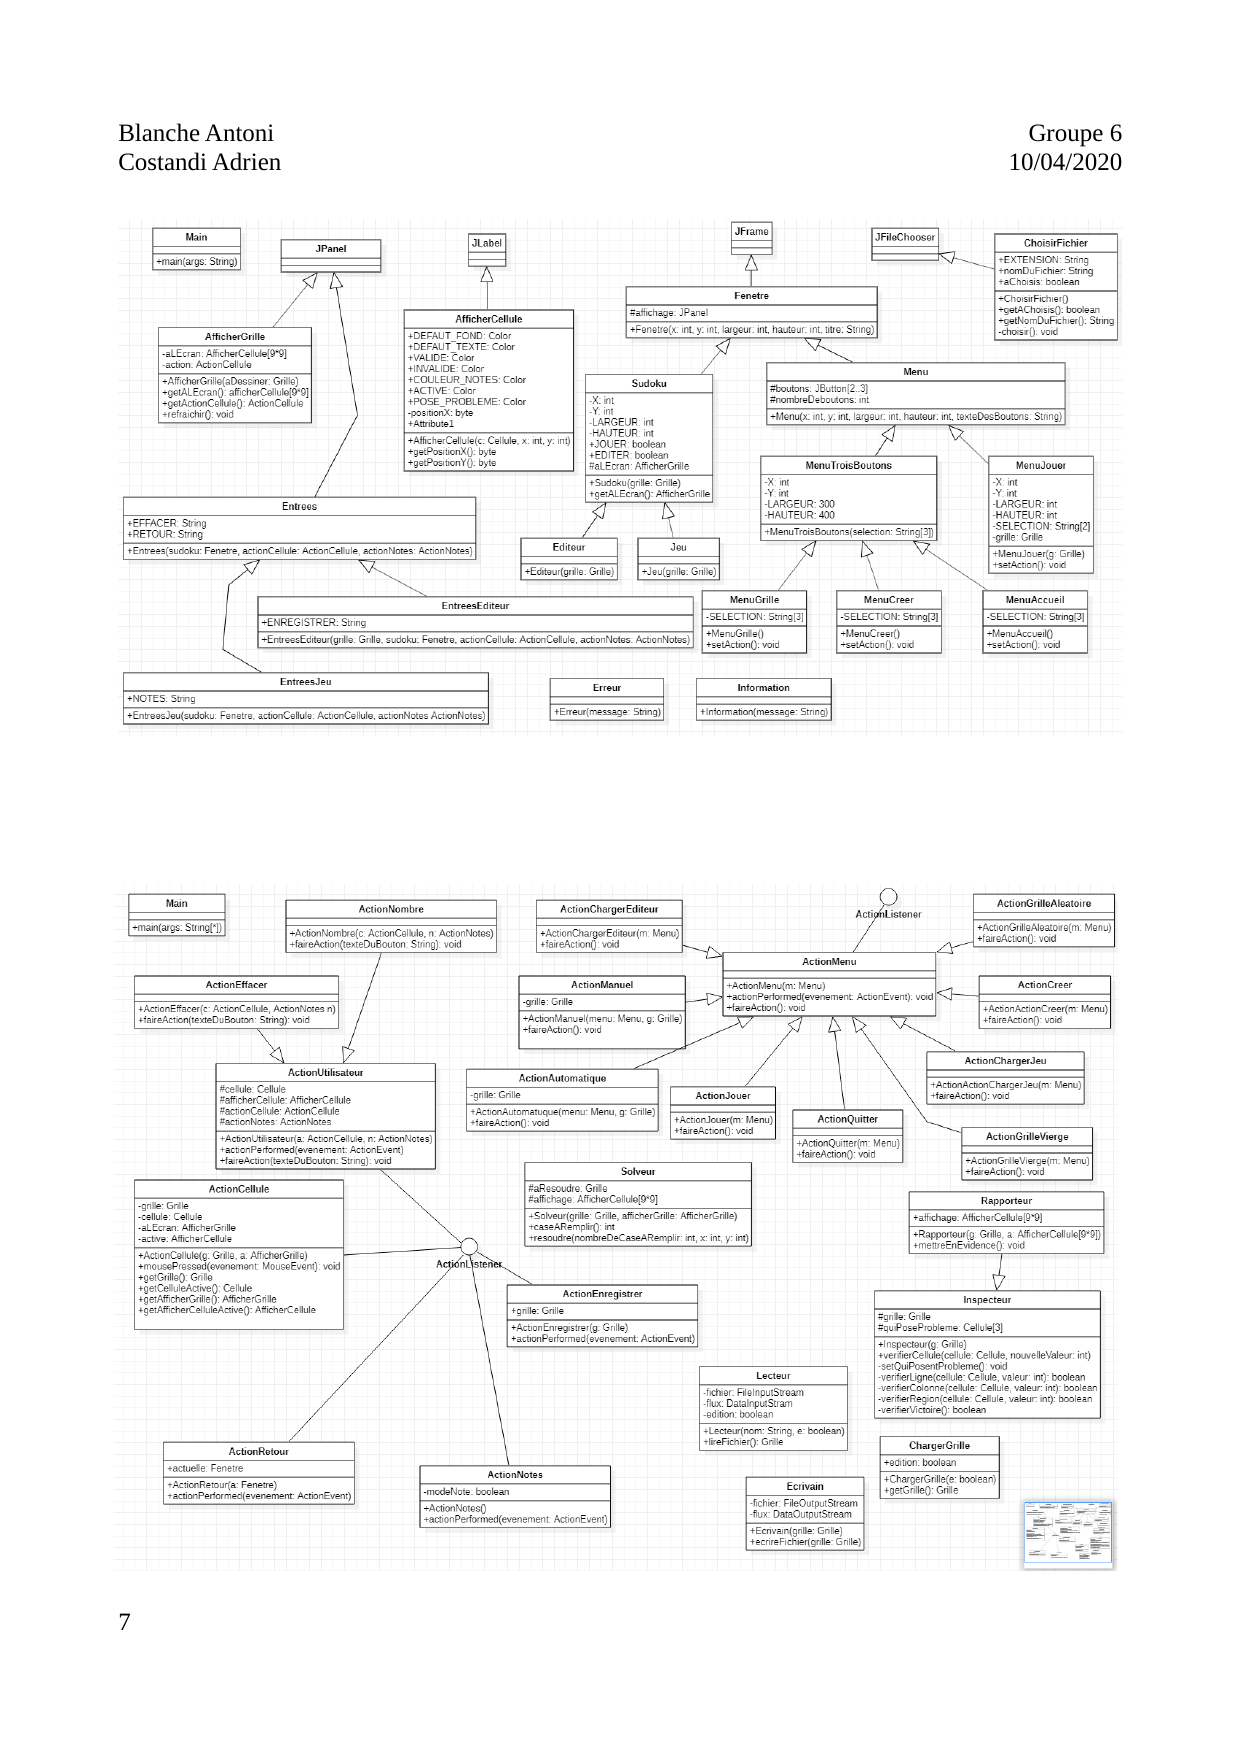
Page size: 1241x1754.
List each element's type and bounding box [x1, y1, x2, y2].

picture [113, 884, 1118, 1571]
picture [118, 219, 1123, 736]
